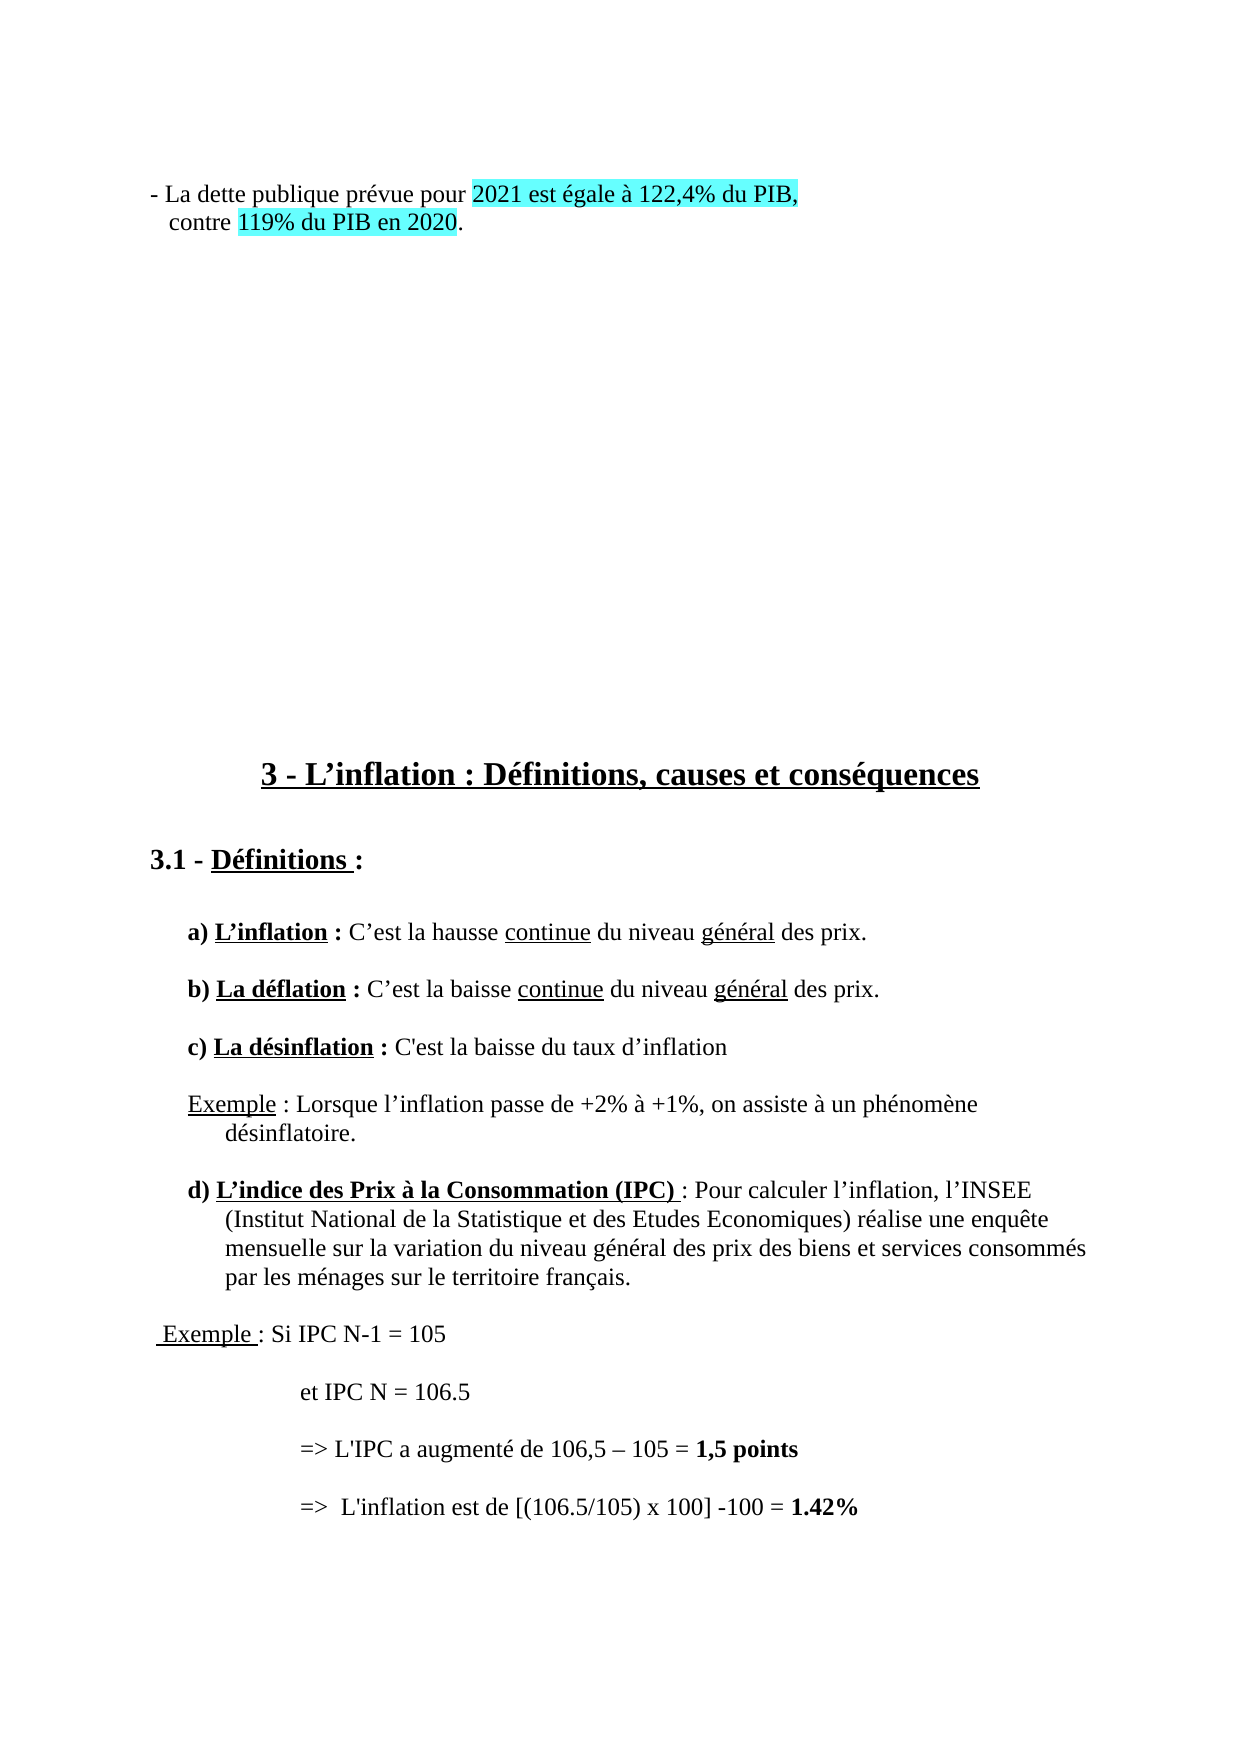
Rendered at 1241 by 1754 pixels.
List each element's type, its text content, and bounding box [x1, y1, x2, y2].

text a) L’inflation : C’est la hausse continue du niveau général des prix. [187, 917, 1090, 946]
subtitle 3.1 - Définitions : [150, 842, 1090, 876]
text - La dette publique prévue pour 2021 est égale à 122,4% du PIB, [150, 179, 1090, 207]
text b) La déflation : C’est la baisse continue du niveau général des prix. [187, 974, 1090, 1003]
text c) La désinflation : C'est la baisse du taux d’inflation [187, 1032, 1090, 1061]
subtitle 3 - L’inflation : Définitions, causes et conséquences [150, 754, 1090, 792]
text => L'IPC a augmenté de 106,5 – 105 = 1,5 points [225, 1434, 1090, 1463]
text d) L’indice des Prix à la Consommation (IPC) : Pour calculer l’inflation, l’INSEE (Institut National de la Statistique et des Etudes Economiques) réalise une enquête mensuelle sur la variation du niveau général des prix des biens et services consommés par les ménages sur le territoire français. [187, 1176, 1090, 1291]
text contre 119% du PIB en 2020. [150, 207, 1090, 236]
text Exemple : Si IPC N-1 = 105 [150, 1319, 1090, 1348]
text Exemple : Lorsque l’inflation passe de +2% à +1%, on assiste à un phénomène désinflatoire. [187, 1089, 1090, 1147]
text => L'inflation est de [(106.5/105) x 100] -100 = 1.42% [225, 1492, 1090, 1521]
text et IPC N = 106.5 [225, 1377, 1090, 1406]
